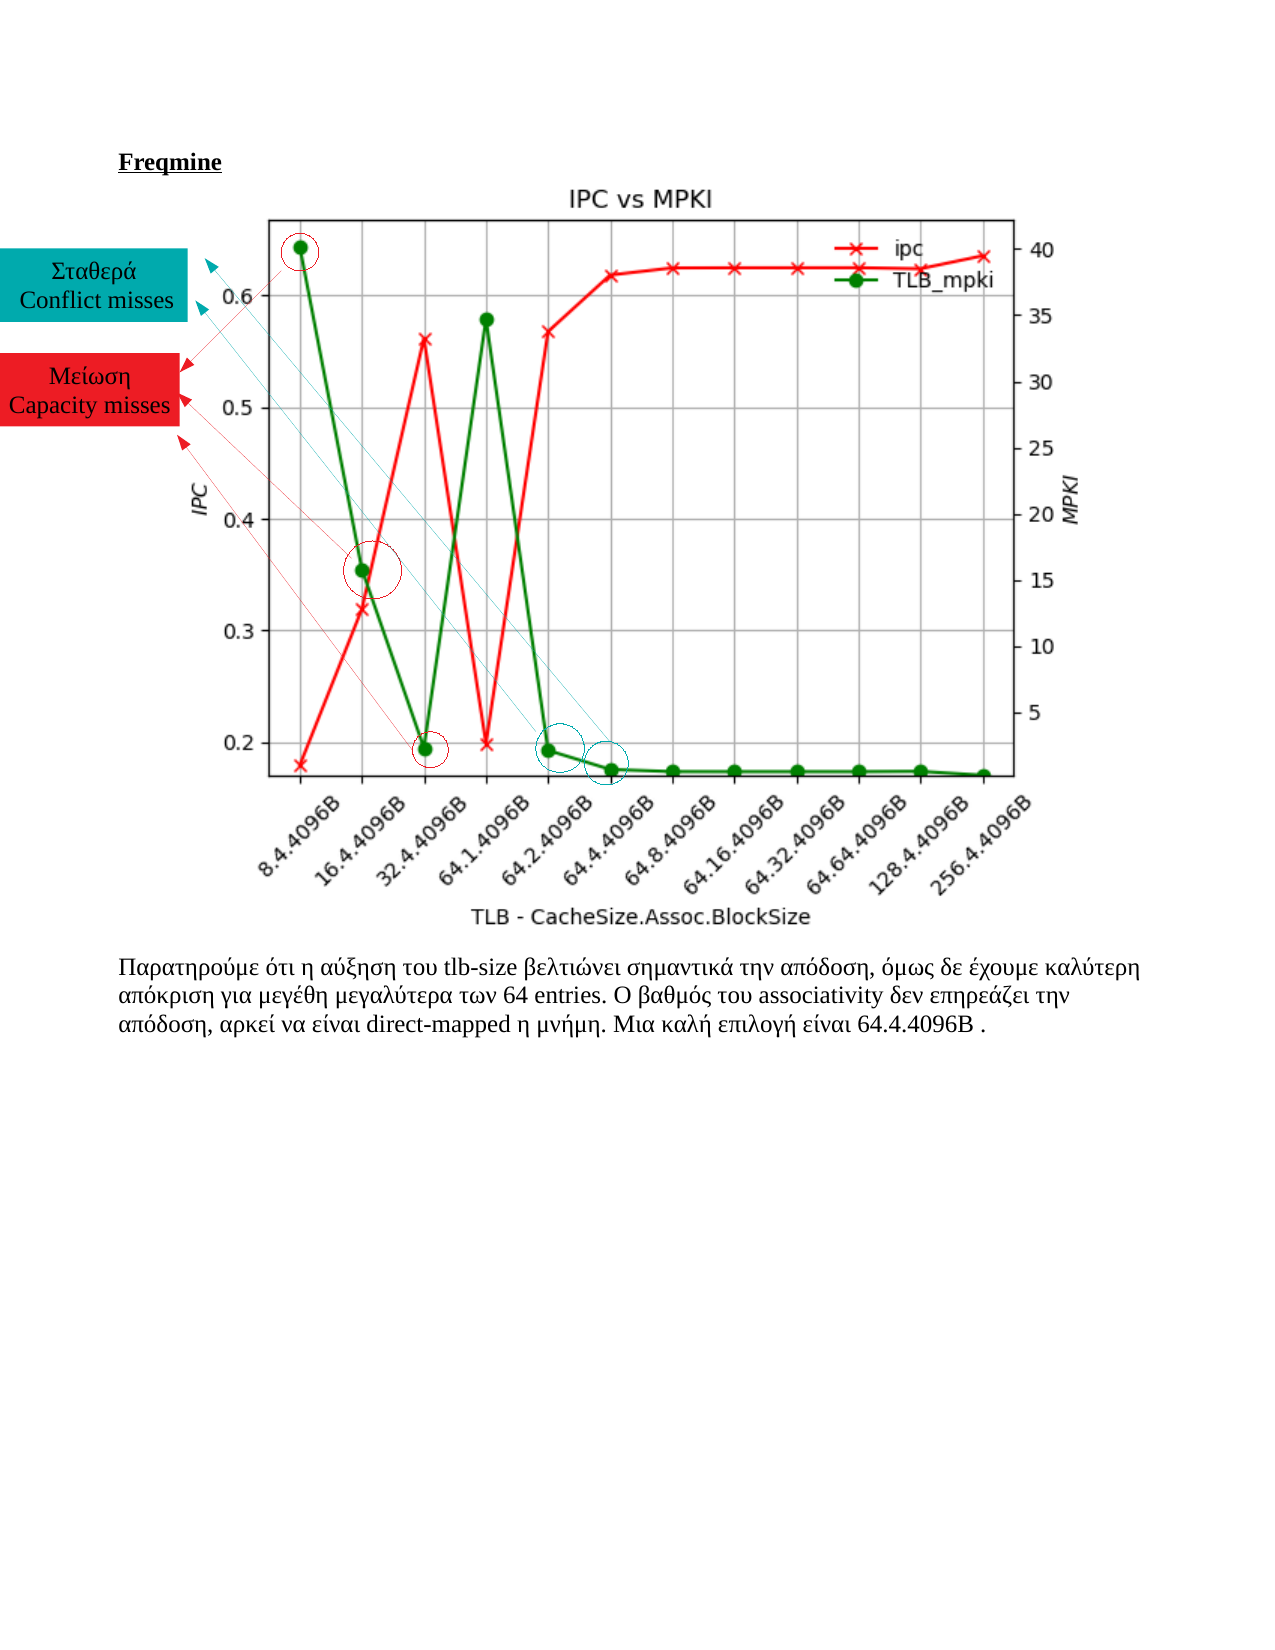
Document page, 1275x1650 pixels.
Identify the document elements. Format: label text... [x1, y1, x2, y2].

text Freqmine [118, 147, 1157, 176]
text Παρατηρούμε ότι η αύξηση του tlb-size βελτιώνει σημαντικά την απόδοση, όμως δε έχουμε καλύτερη απόκριση για μεγέθη μεγαλύτερα των 64 entries. O βαθμός του associativity δεν επηρεάζει την απόδοση, αρκεί να είναι direct-mapped η μνήμη. Μια καλή επιλογή είναι 64.4.4096Β . [118, 952, 1157, 1038]
picture [177, 175, 1098, 944]
